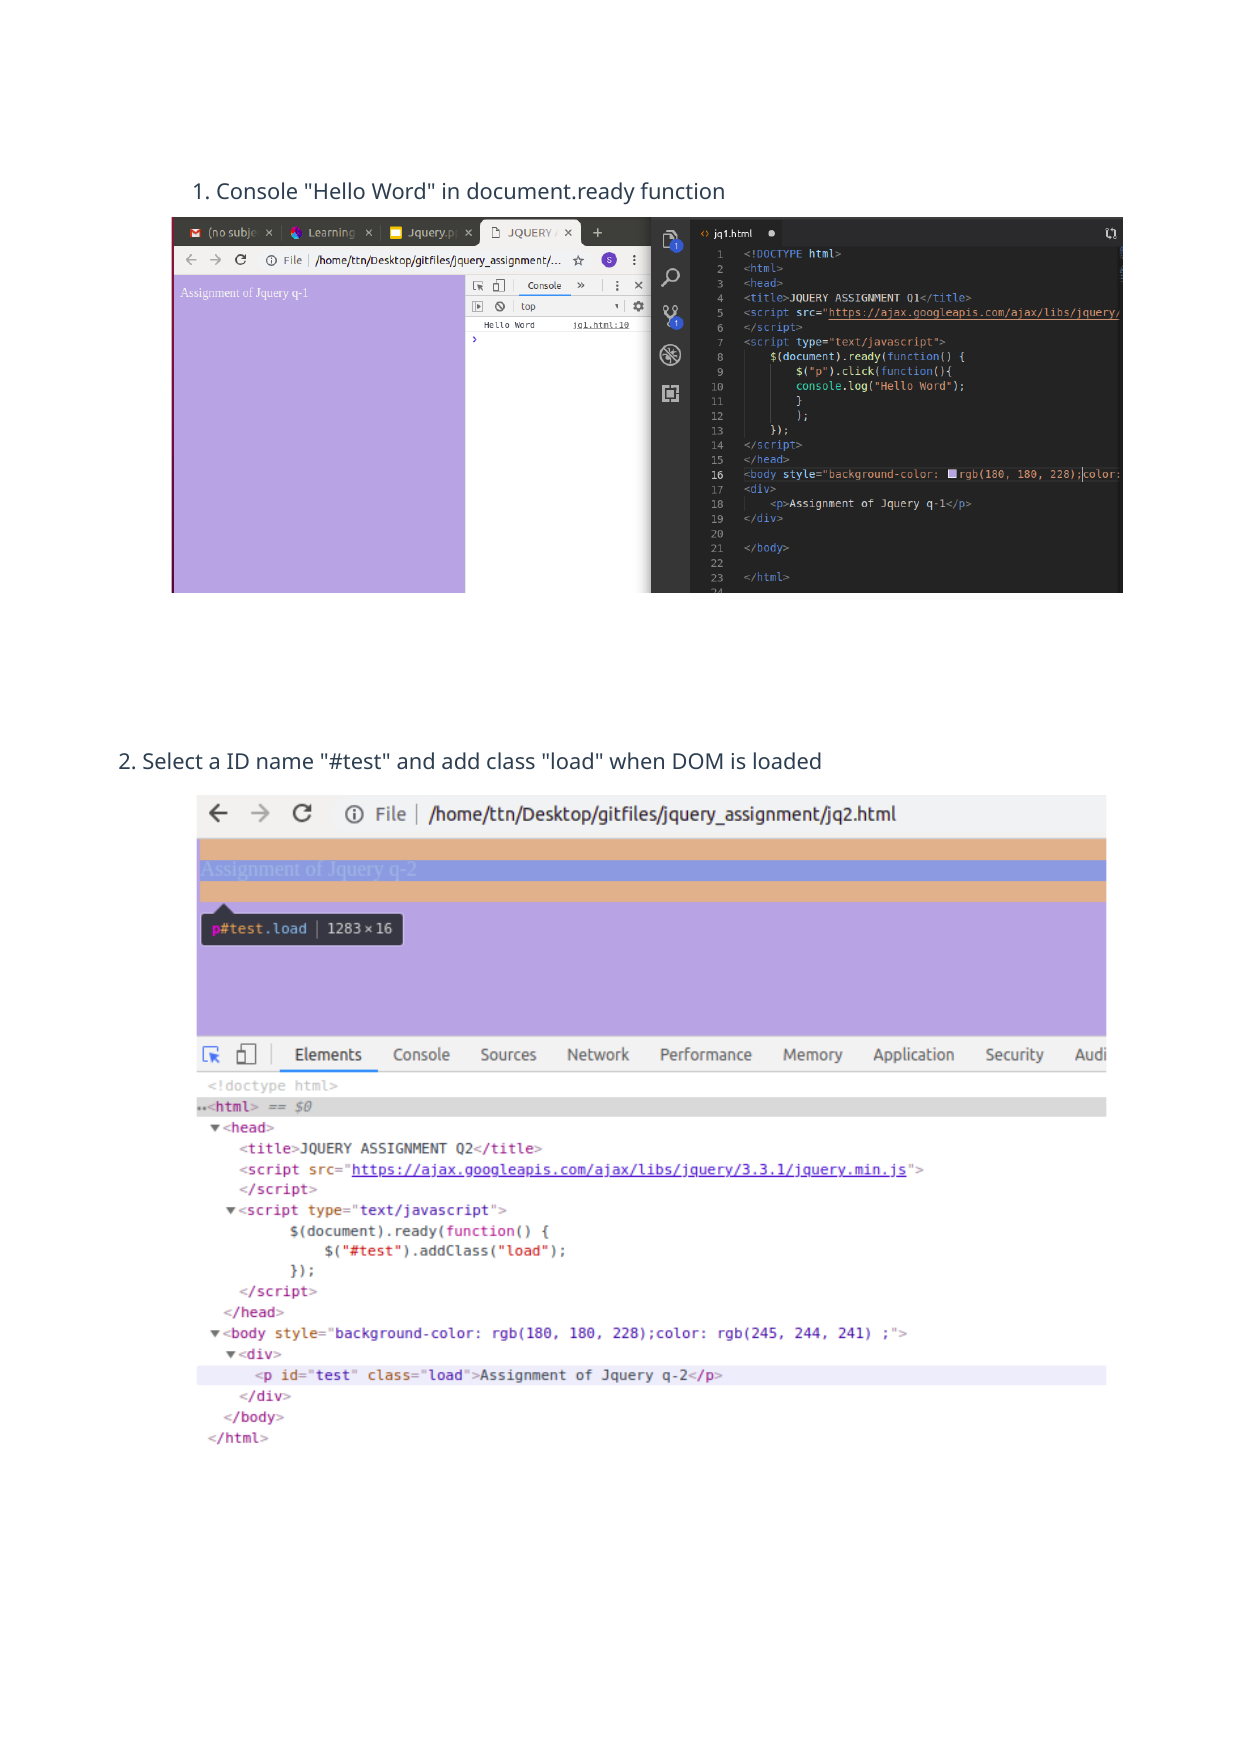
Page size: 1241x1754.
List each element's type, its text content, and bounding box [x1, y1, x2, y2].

text 2. Select a ID name "#test" and add class "load" when DOM is loaded [118, 746, 1122, 776]
picture [171, 217, 1102, 593]
picture [196, 795, 1107, 1591]
list Console "Hello Word" in document.ready function [118, 176, 1122, 205]
